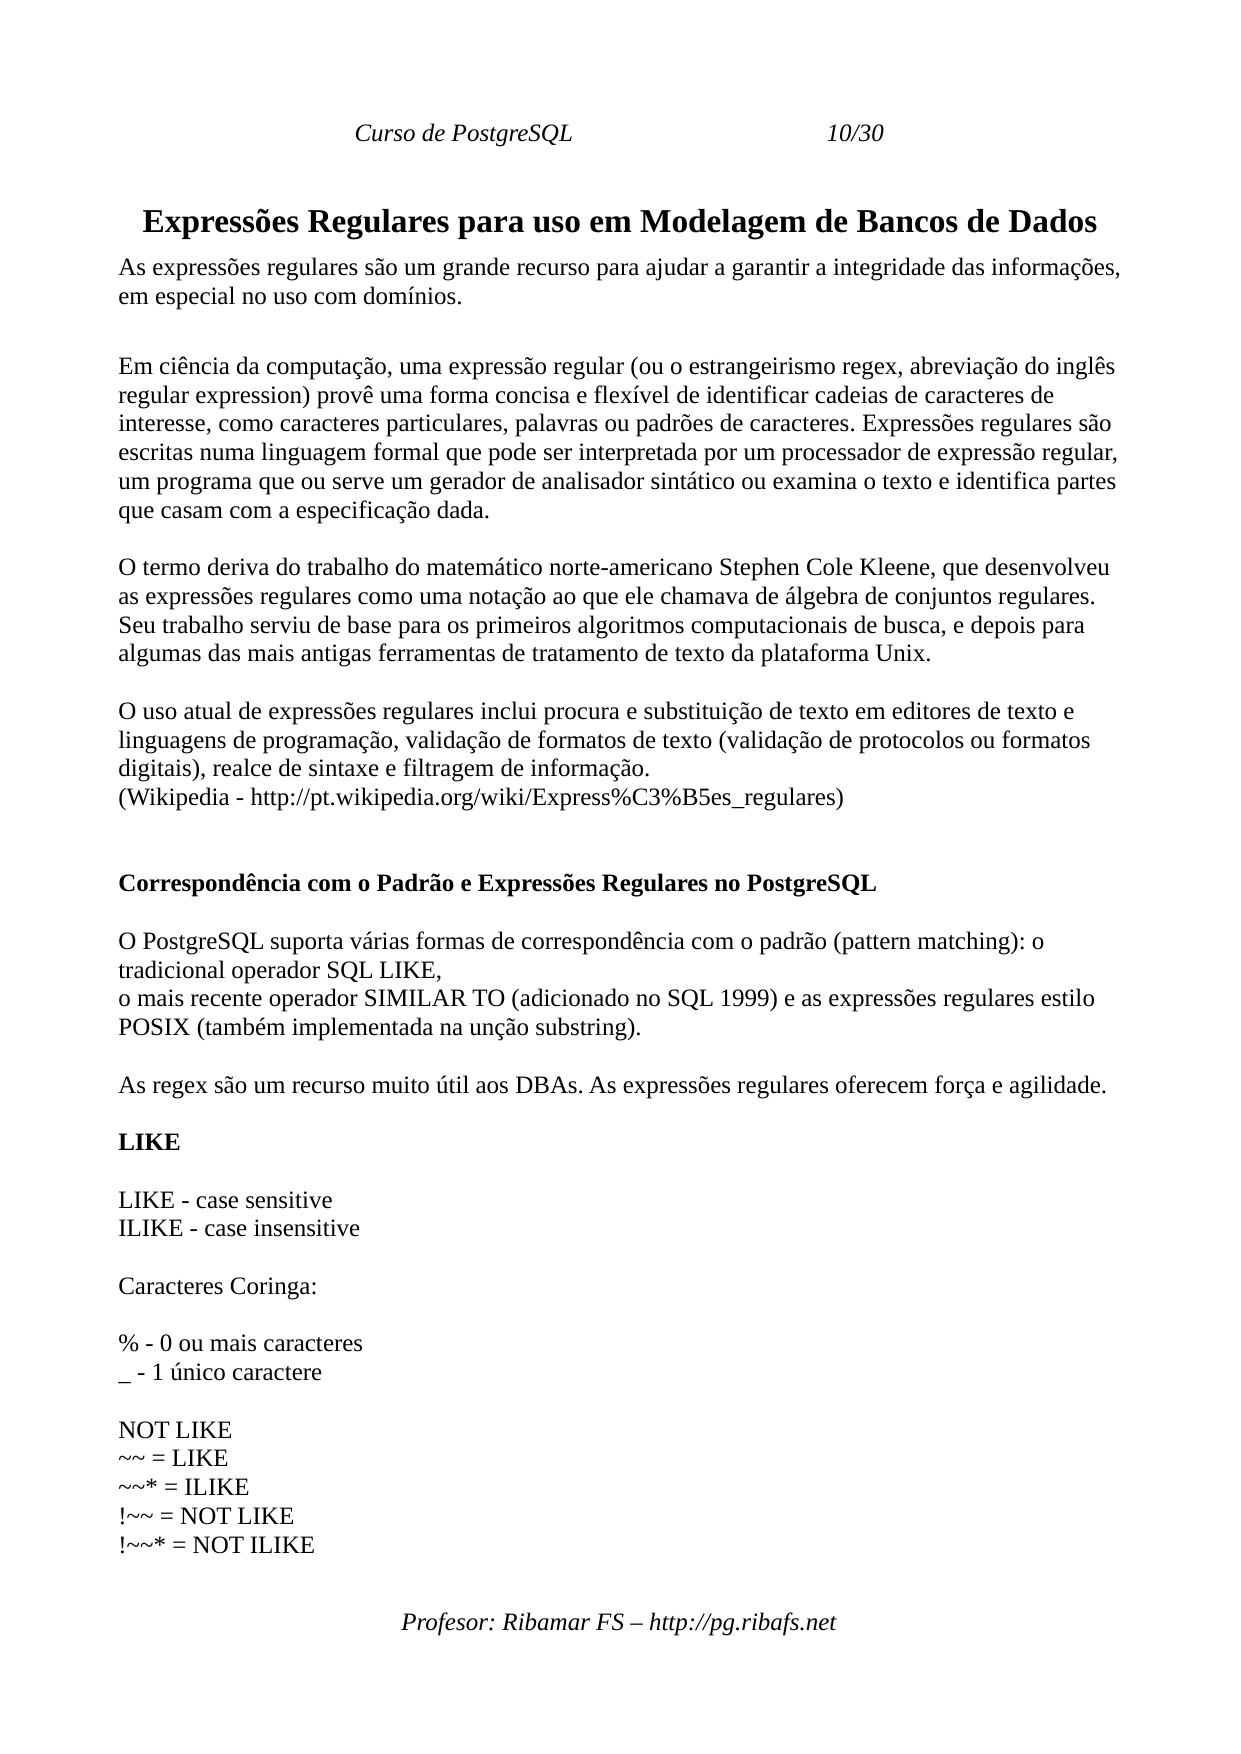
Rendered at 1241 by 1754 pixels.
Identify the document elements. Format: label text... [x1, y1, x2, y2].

subtitle Expressões Regulares para uso em Modelagem de Bancos de Dados [118, 201, 1122, 240]
text As expressões regulares são um grande recurso para ajudar a garantir a integridade das informações, em especial no uso com domínios. [118, 252, 1122, 310]
text Em ciência da computação, uma expressão regular (ou o estrangeirismo regex, abreviação do inglês regular expression) provê uma forma concisa e flexível de identificar cadeias de caracteres de interesse, como caracteres particulares, palavras ou padrões de caracteres. Expressões regulares são escritas numa linguagem formal que pode ser interpretada por um processador de expressão regular, um programa que ou serve um gerador de analisador sintático ou examina o texto e identifica partes que casam com a especificação dada. O termo deriva do trabalho do matemático norte-americano Stephen Cole Kleene, que desenvolveu as expressões regulares como uma notação ao que ele chamava de álgebra de conjuntos regulares. Seu trabalho serviu de base para os primeiros algoritmos computacionais de busca, e depois para algumas das mais antigas ferramentas de tratamento de texto da plataforma Unix. O uso atual de expressões regulares inclui procura e substituição de texto em editores de texto e linguagens de programação, validação de formatos de texto (validação de protocolos ou formatos digitais), realce de sintaxe e filtragem de informação. (Wikipedia - http://pt.wikipedia.org/wiki/Express%C3%B5es_regulares) Correspondência com o Padrão e Expressões Regulares no PostgreSQL O PostgreSQL suporta várias formas de correspondência com o padrão (pattern matching): o tradicional operador SQL LIKE, o mais recente operador SIMILAR TO (adicionado no SQL 1999) e as expressões regulares estilo POSIX (também implementada na unção substring). As regex são um recurso muito útil aos DBAs. As expressões regulares oferecem força e agilidade. LIKE LIKE - case sensitive ILIKE - case insensitive Caracteres Coringa: % - 0 ou mais caracteres _ - 1 único caractere NOT LIKE ~~ = LIKE ~~* = ILIKE !~~ = NOT LIKE !~~* = NOT ILIKE [118, 322, 1122, 1558]
